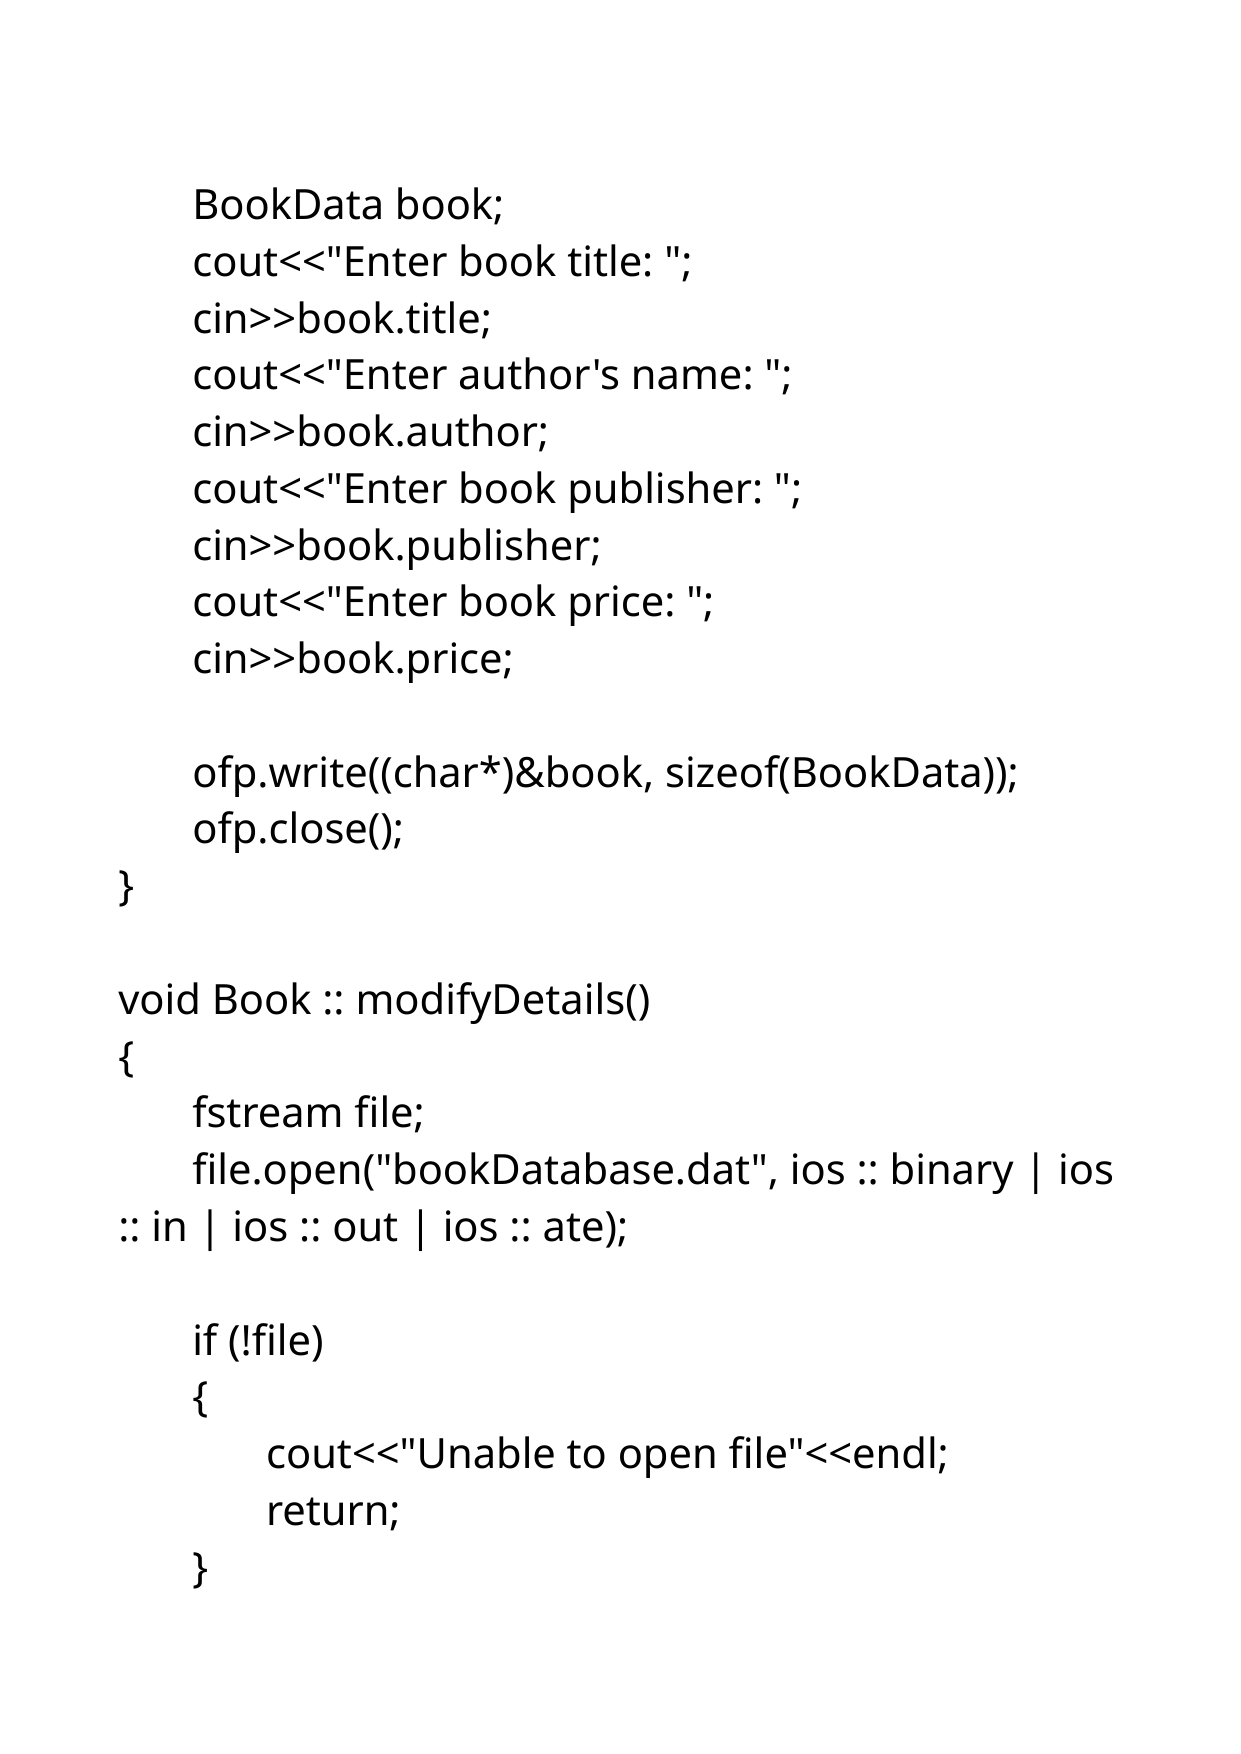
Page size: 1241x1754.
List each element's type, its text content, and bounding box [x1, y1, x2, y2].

text ofp.write((char*)&book, sizeof(BookData)); [118, 743, 1122, 799]
text cin>>book.title; [118, 288, 1122, 345]
text } [118, 856, 1122, 913]
text { [118, 1367, 1122, 1424]
text file.open("bookDatabase.dat", ios :: binary | ios :: in | ios :: out | ios :: ate); [118, 1140, 1122, 1253]
text cout<<"Enter book publisher: "; [118, 459, 1122, 516]
text cin>>book.price; [118, 629, 1122, 686]
text cin>>book.publisher; [118, 516, 1122, 572]
text return; [118, 1481, 1122, 1537]
text cout<<"Enter author's name: "; [118, 345, 1122, 402]
text { [118, 1026, 1122, 1083]
text void Book :: modifyDetails() [118, 970, 1122, 1026]
text } [118, 1537, 1122, 1594]
text cout<<"Enter book title: "; [118, 232, 1122, 288]
text BookData book; [118, 175, 1122, 232]
text cin>>book.author; [118, 402, 1122, 459]
text cout<<"Enter book price: "; [118, 572, 1122, 629]
text if (!file) [118, 1310, 1122, 1367]
text ofp.close(); [118, 799, 1122, 856]
text fstream file; [118, 1083, 1122, 1140]
text cout<<"Unable to open file"<<endl; [118, 1424, 1122, 1481]
